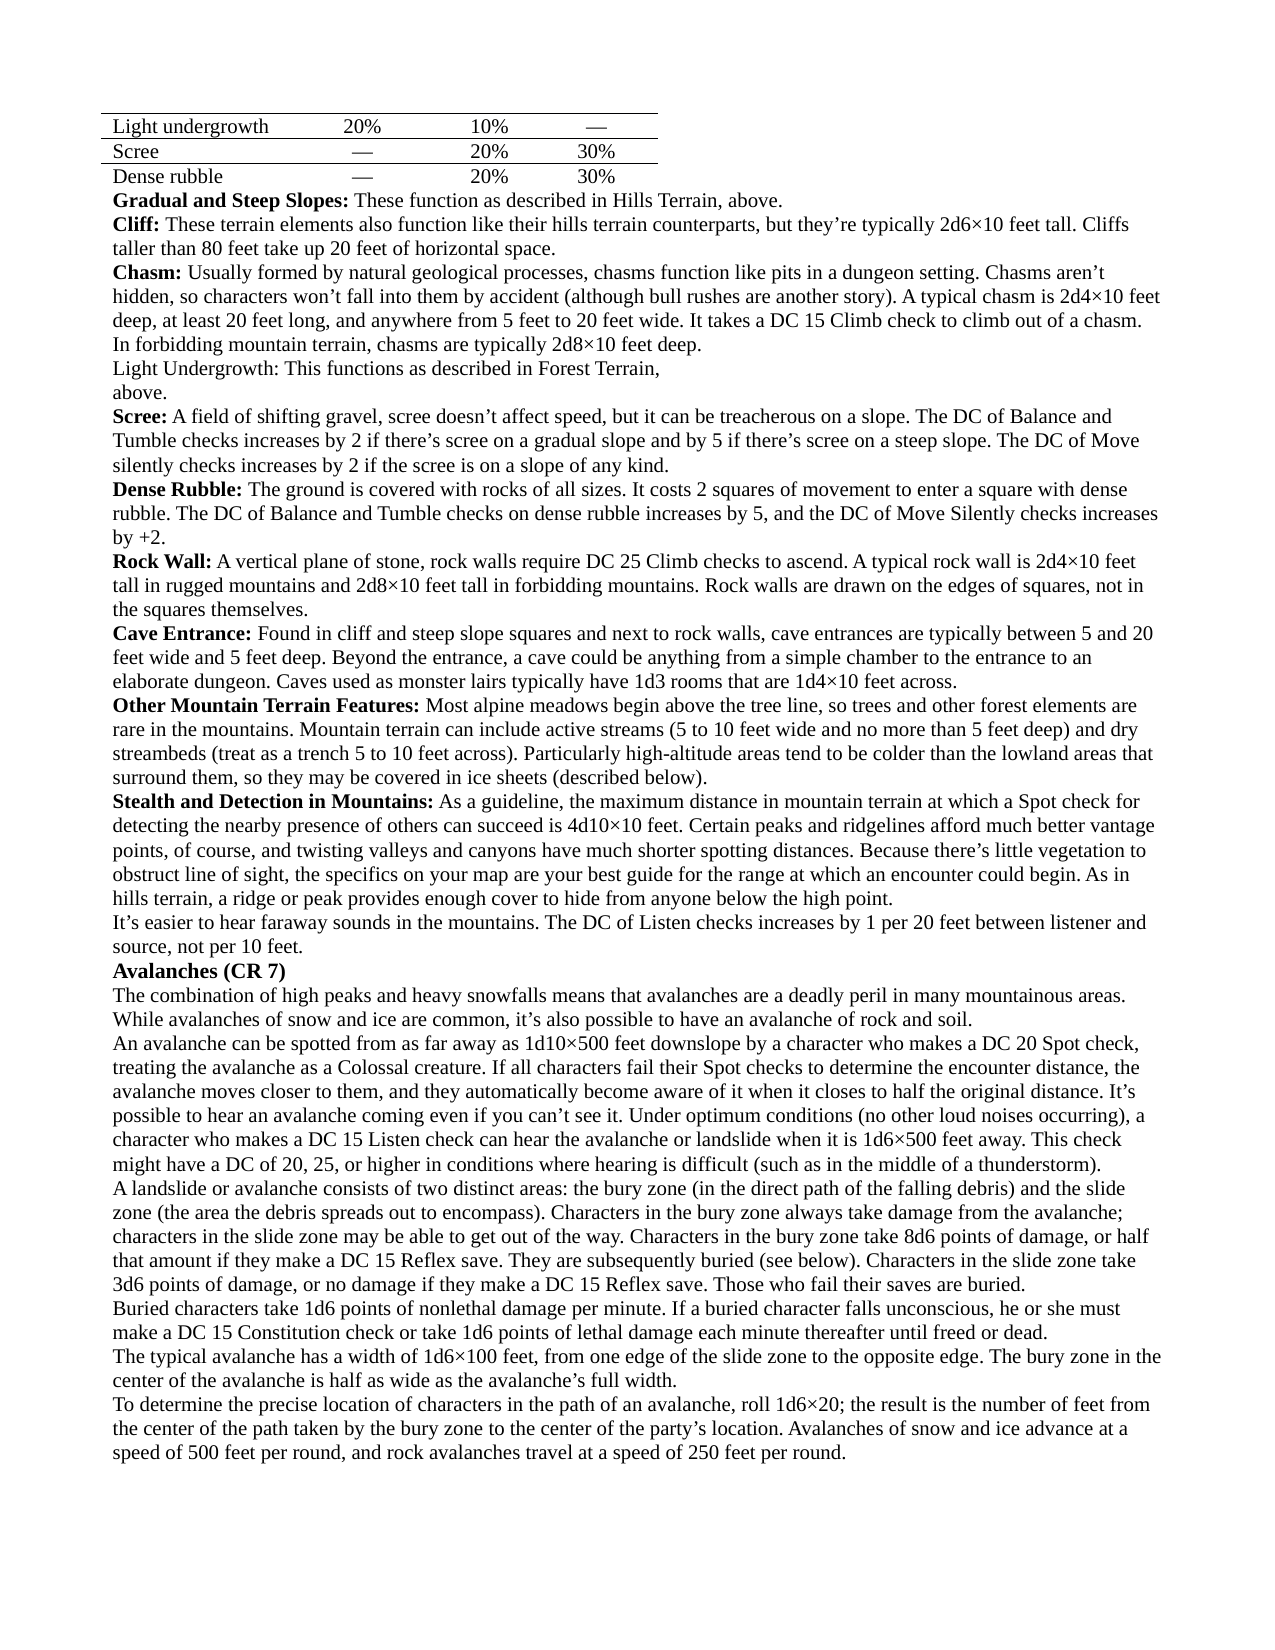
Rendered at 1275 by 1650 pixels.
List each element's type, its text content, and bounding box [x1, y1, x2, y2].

table_cell 20% [444, 164, 534, 188]
table_cell 10% [444, 114, 534, 138]
text Stealth and Detection in Mountains: As a guideline, the maximum distance in mountain terrain at which a Spot check for detecting the nearby presence of others can succeed is 4d10×10 feet. Certain peaks and ridgelines afford much better vantage points, of course, and twisting valleys and canyons have much shorter spotting distances. Because there’s little vegetation to obstruct line of sight, the specifics on your map are your best guide for the range at which an encounter could begin. As in hills terrain, a ridge or peak provides enough cover to hide from anyone below the high point. [112, 789, 1162, 910]
text Rock Wall: A vertical plane of stone, rock walls require DC 25 Climb checks to ascend. A typical rock wall is 2d4×10 feet tall in rugged mountains and 2d8×10 feet tall in forbidding mountains. Rock walls are drawn on the edges of squares, not in the squares themselves. [112, 549, 1162, 621]
table_cell Scree [101, 139, 281, 163]
table_cell 20% [281, 114, 444, 138]
table_cell Dense rubble [101, 164, 281, 188]
text Dense Rubble: The ground is covered with rocks of all sizes. It costs 2 squares of movement to enter a square with dense rubble. The DC of Balance and Tumble checks on dense rubble increases by 5, and the DC of Move Silently checks increases by +2. [112, 477, 1162, 549]
table_cell — [281, 164, 444, 188]
text Other Mountain Terrain Features: Most alpine meadows begin above the tree line, so trees and other forest elements are rare in the mountains. Mountain terrain can include active streams (5 to 10 feet wide and no more than 5 feet deep) and dry streambeds (treat as a trench 5 to 10 feet across). Particularly high-altitude areas tend to be colder than the lowland areas that surround them, so they may be covered in ice sheets (described below). [112, 693, 1162, 789]
table_cell 30% [535, 139, 658, 163]
table_cell 20% [444, 139, 534, 163]
table_cell 30% [535, 164, 658, 188]
text above. [112, 380, 1162, 404]
text It’s easier to hear faraway sounds in the mountains. The DC of Listen checks increases by 1 per 20 feet between listener and source, not per 10 feet. [112, 910, 1162, 958]
text An avalanche can be spotted from as far away as 1d10×500 feet downslope by a character who makes a DC 20 Spot check, treating the avalanche as a Colossal creature. If all characters fail their Spot checks to determine the encounter distance, the avalanche moves closer to them, and they automatically become aware of it when it closes to half the original distance. It’s possible to hear an avalanche coming even if you can’t see it. Under optimum conditions (no other loud noises occurring), a character who makes a DC 15 Listen check can hear the avalanche or landslide when it is 1d6×500 feet away. This check might have a DC of 20, 25, or higher in conditions where hearing is difficult (such as in the middle of a thunderstorm). [112, 1031, 1162, 1176]
text Scree: A field of shifting gravel, scree doesn’t affect speed, but it can be treacherous on a slope. The DC of Balance and Tumble checks increases by 2 if there’s scree on a gradual slope and by 5 if there’s scree on a steep slope. The DC of Move silently checks increases by 2 if the scree is on a slope of any kind. [112, 404, 1162, 477]
text The typical avalanche has a width of 1d6×100 feet, from one edge of the slide zone to the opposite edge. The bury zone in the center of the avalanche is half as wide as the avalanche’s full width. [112, 1344, 1162, 1392]
text Gradual and Steep Slopes: These function as described in Hills Terrain, above. [112, 188, 1162, 212]
text Avalanches (CR 7) [112, 958, 1162, 983]
text Chasm: Usually formed by natural geological processes, chasms function like pits in a dungeon setting. Chasms aren’t hidden, so characters won’t fall into them by accident (although bull rushes are another story). A typical chasm is 2d4×10 feet deep, at least 20 feet long, and anywhere from 5 feet to 20 feet wide. It takes a DC 15 Climb check to climb out of a chasm. In forbidding mountain terrain, chasms are typically 2d8×10 feet deep. [112, 260, 1162, 356]
table_cell Light undergrowth [101, 114, 281, 138]
text The combination of high peaks and heavy snowfalls means that avalanches are a deadly peril in many mountainous areas. While avalanches of snow and ice are common, it’s also possible to have an avalanche of rock and soil. [112, 983, 1162, 1031]
text To determine the precise location of characters in the path of an avalanche, roll 1d6×20; the result is the number of feet from the center of the path taken by the bury zone to the center of the party’s location. Avalanches of snow and ice advance at a speed of 500 feet per round, and rock avalanches travel at a speed of 250 feet per round. [112, 1392, 1162, 1464]
table_cell — [535, 114, 658, 138]
text Buried characters take 1d6 points of nonlethal damage per minute. If a buried character falls unconscious, he or she must make a DC 15 Constitution check or take 1d6 points of lethal damage each minute thereafter until freed or dead. [112, 1296, 1162, 1344]
text Cave Entrance: Found in cliff and steep slope squares and next to rock walls, cave entrances are typically between 5 and 20 feet wide and 5 feet deep. Beyond the entrance, a cave could be anything from a simple chamber to the entrance to an elaborate dungeon. Caves used as monster lairs typically have 1d3 rooms that are 1d4×10 feet across. [112, 621, 1162, 693]
text Cliff: These terrain elements also function like their hills terrain counterparts, but they’re typically 2d6×10 feet tall. Cliffs taller than 80 feet take up 20 feet of horizontal space. [112, 212, 1162, 260]
text A landslide or avalanche consists of two distinct areas: the bury zone (in the direct path of the falling debris) and the slide zone (the area the debris spreads out to encompass). Characters in the bury zone always take damage from the avalanche; characters in the slide zone may be able to get out of the way. Characters in the bury zone take 8d6 points of damage, or half that amount if they make a DC 15 Reflex save. They are subsequently buried (see below). Characters in the slide zone take 3d6 points of damage, or no damage if they make a DC 15 Reflex save. Those who fail their saves are buried. [112, 1176, 1162, 1296]
table_cell — [281, 139, 444, 163]
text Light Undergrowth: This functions as described in Forest Terrain, [112, 356, 1162, 380]
